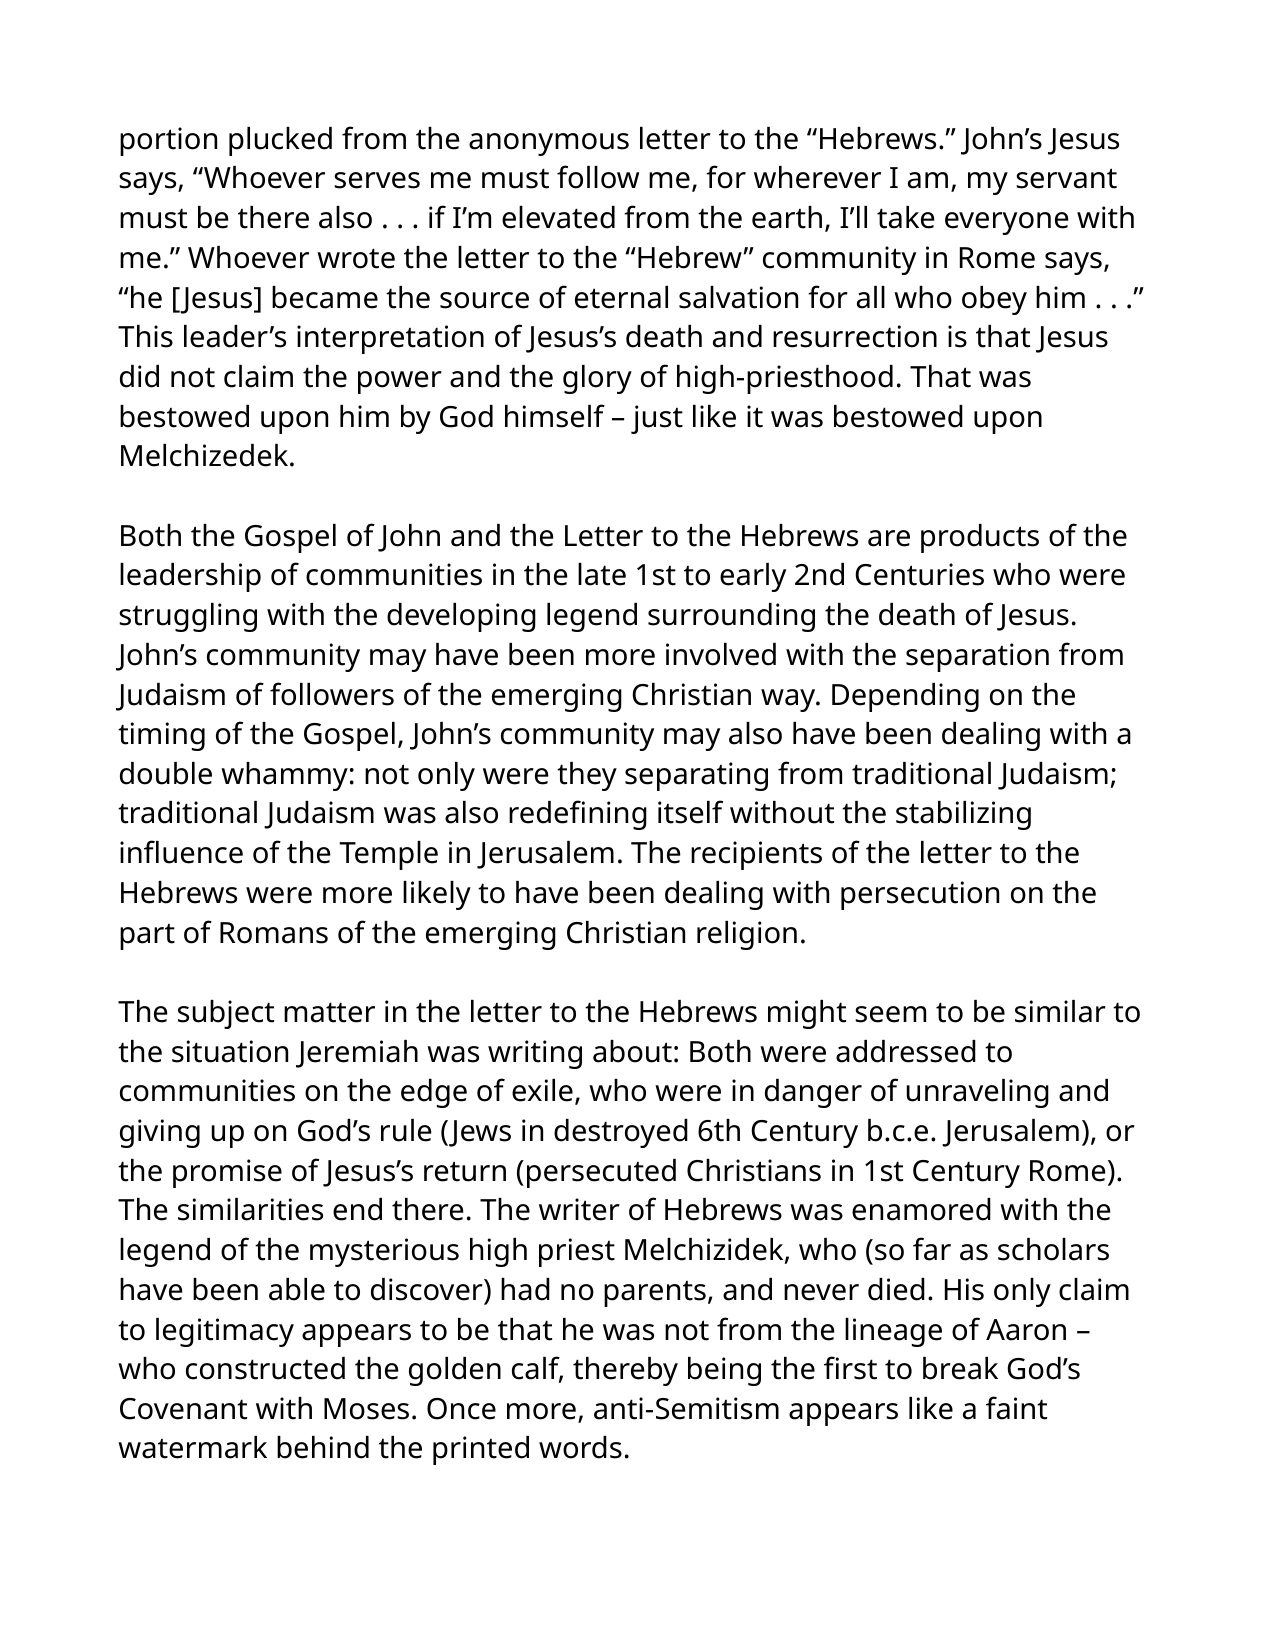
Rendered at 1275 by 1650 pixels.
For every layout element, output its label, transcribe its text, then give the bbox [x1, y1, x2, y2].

text portion plucked from the anonymous letter to the “Hebrews.” John’s Jesus says, “Whoever serves me must follow me, for wherever I am, my servant must be there also . . . if I’m elevated from the earth, I’ll take everyone with me.” Whoever wrote the letter to the “Hebrew” community in Rome says, “he [Jesus] became the source of eternal salvation for all who obey him . . .” This leader’s interpretation of Jesus’s death and resurrection is that Jesus did not claim the power and the glory of high-priesthood. That was bestowed upon him by God himself – just like it was bestowed upon Melchizedek. Both the Gospel of John and the Letter to the Hebrews are products of the leadership of communities in the late 1st to early 2nd Centuries who were struggling with the developing legend surrounding the death of Jesus. John’s community may have been more involved with the separation from Judaism of followers of the emerging Christian way. Depending on the timing of the Gospel, John’s community may also have been dealing with a double whammy: not only were they separating from traditional Judaism; traditional Judaism was also redefining itself without the stabilizing influence of the Temple in Jerusalem. The recipients of the letter to the Hebrews were more likely to have been dealing with persecution on the part of Romans of the emerging Christian religion. The subject matter in the letter to the Hebrews might seem to be similar to the situation Jeremiah was writing about: Both were addressed to communities on the edge of exile, who were in danger of unraveling and giving up on God’s rule (Jews in destroyed 6th Century b.c.e. Jerusalem), or the promise of Jesus’s return (persecuted Christians in 1st Century Rome). The similarities end there. The writer of Hebrews was enamored with the legend of the mysterious high priest Melchizidek, who (so far as scholars have been able to discover) had no parents, and never died. His only claim to legitimacy appears to be that he was not from the lineage of Aaron – who constructed the golden calf, thereby being the first to break God’s Covenant with Moses. Once more, anti-Semitism appears like a faint watermark behind the printed words. [118, 118, 1157, 1507]
